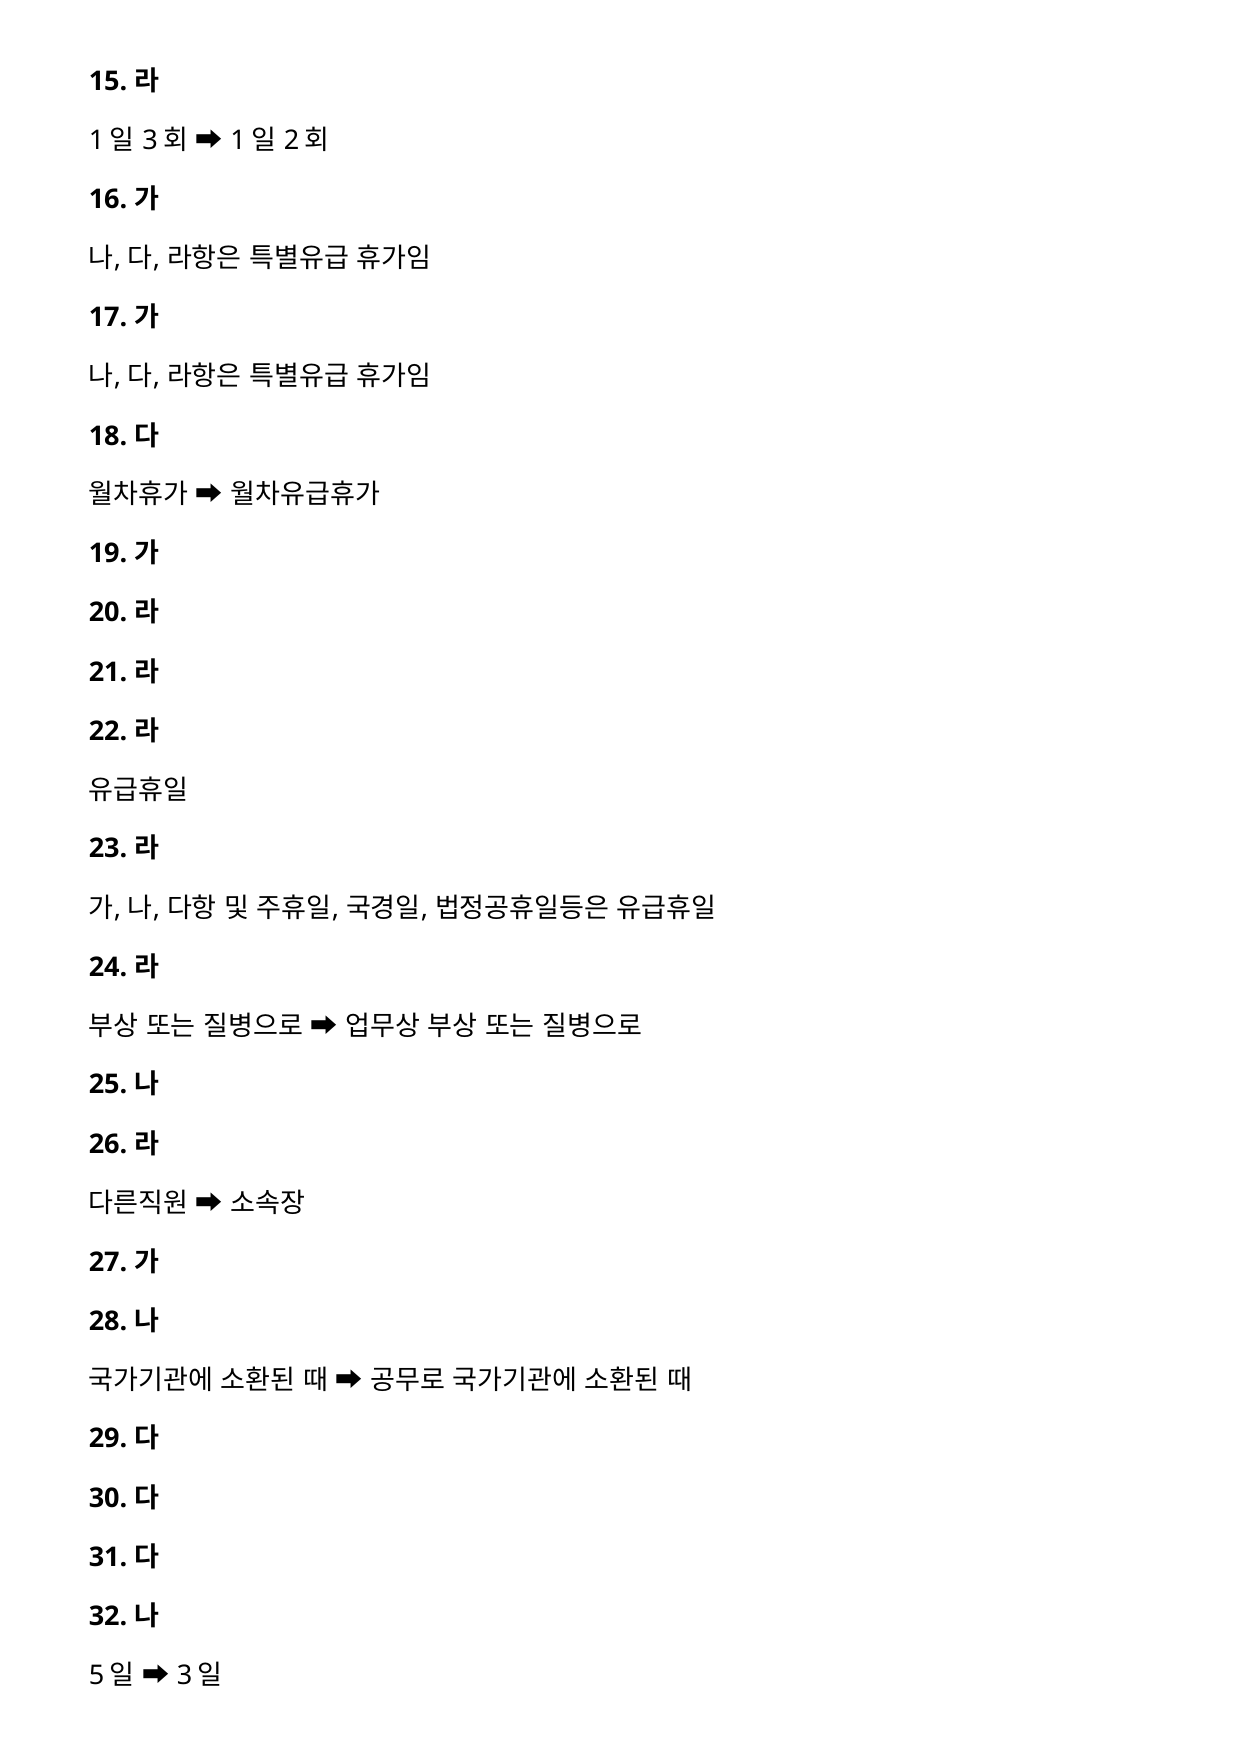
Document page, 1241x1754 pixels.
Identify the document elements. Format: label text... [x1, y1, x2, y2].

text 16. 가 [88, 177, 1152, 217]
text 31. 다 [88, 1534, 1152, 1574]
text 다른직원 ➡ 소속장 [88, 1181, 1152, 1220]
text 나, 다, 라항은 특별유급 휴가임 [88, 236, 1152, 276]
text 나, 다, 라항은 특별유급 휴가임 [88, 354, 1152, 394]
text 월차휴가 ➡ 월차유급휴가 [88, 472, 1152, 512]
text 18. 다 [88, 413, 1152, 453]
text 25. 나 [88, 1062, 1152, 1102]
text 부상 또는 질병으로 ➡ 업무상 부상 또는 질병으로 [88, 1004, 1152, 1043]
text 26. 라 [88, 1122, 1152, 1161]
text 17. 가 [88, 295, 1152, 335]
text 30. 다 [88, 1476, 1152, 1515]
text 23. 라 [88, 826, 1152, 866]
text 22. 라 [88, 708, 1152, 748]
text 29. 다 [88, 1416, 1152, 1456]
text 5일 ➡ 3일 [88, 1653, 1152, 1692]
text 유급휴일 [88, 768, 1152, 807]
text 19. 가 [88, 531, 1152, 571]
text 21. 라 [88, 649, 1152, 689]
text 국가기관에 소환된 때 ➡ 공무로 국가기관에 소환된 때 [88, 1358, 1152, 1397]
text 32. 나 [88, 1594, 1152, 1633]
text 15. 라 [88, 59, 1152, 98]
text 24. 라 [88, 944, 1152, 984]
text 27. 가 [88, 1239, 1152, 1279]
text 1일 3회 ➡ 1일 2회 [88, 118, 1152, 157]
text 28. 나 [88, 1298, 1152, 1338]
text 가, 나, 다항 및 주휴일, 국경일, 법정공휴일등은 유급휴일 [88, 886, 1152, 925]
text 20. 라 [88, 590, 1152, 630]
